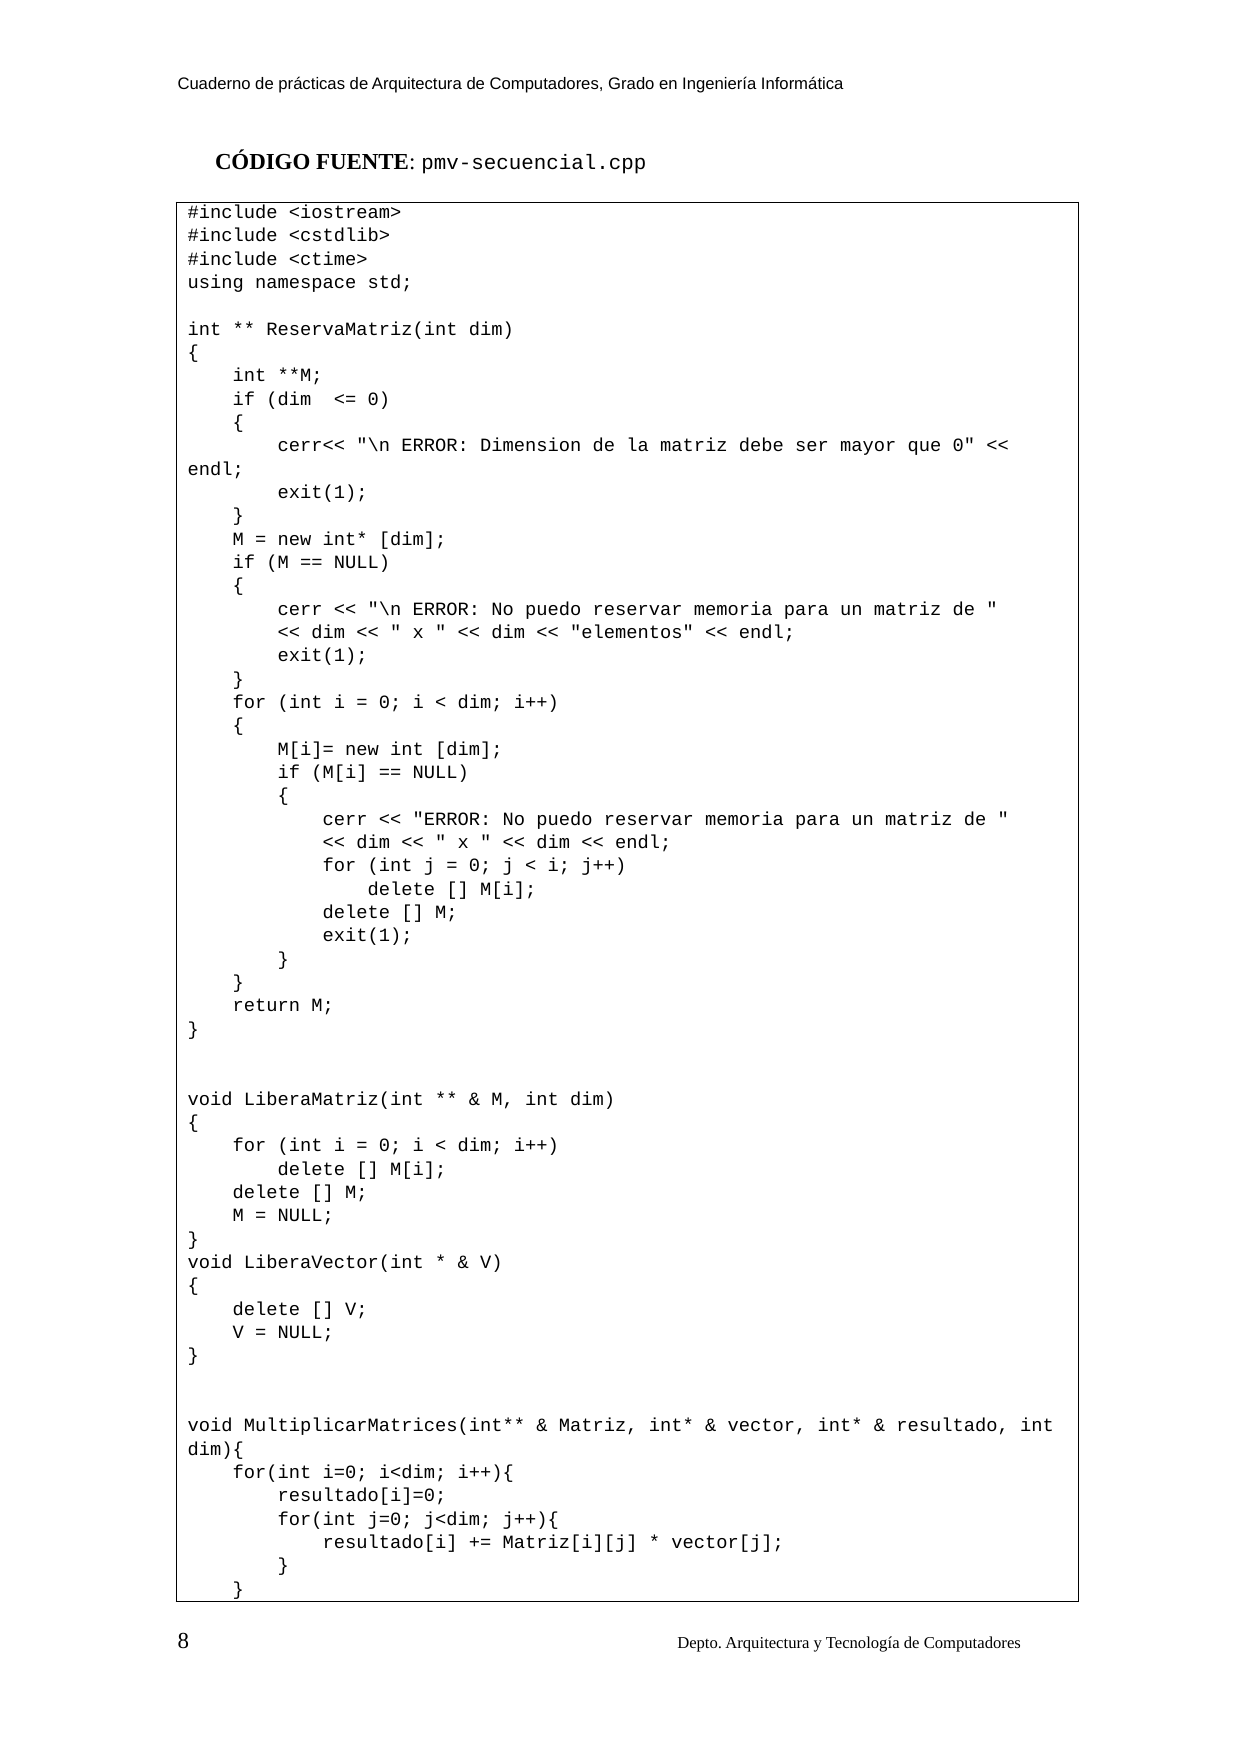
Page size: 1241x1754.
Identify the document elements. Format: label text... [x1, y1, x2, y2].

text CÓDIGO FUENTE: pmv-secuencial.cpp [215, 148, 1063, 175]
table_header #include <iostream> #include <cstdlib> #include <ctime> using namespace std; int ** ReservaMatriz(int dim) { int **M; if (dim <= 0) { cerr<< "\n ERROR: Dimension de la matriz debe ser mayor que 0" << endl; exit(1); } M = new int* [dim]; if (M == NULL) { cerr << "\n ERROR: No puedo reservar memoria para un matriz de " << dim << " x " << dim << "elementos" << endl; exit(1); } for (int i = 0; i < dim; i++) { M[i]= new int [dim]; if (M[i] == NULL) { cerr << "ERROR: No puedo reservar memoria para un matriz de " << dim << " x " << dim << endl; for (int j = 0; j < i; j++) delete [] M[i]; delete [] M; exit(1); } } return M; } void LiberaMatriz(int ** & M, int dim) { for (int i = 0; i < dim; i++) delete [] M[i]; delete [] M; M = NULL; } void LiberaVector(int * & V) { delete [] V; V = NULL; } void MultiplicarMatrices(int** & Matriz, int* & vector, int* & resultado, int dim){ for(int i=0; i<dim; i++){ resultado[i]=0; for(int j=0; j<dim; j++){ resultado[i] += Matriz[i][j] * vector[j]; } } [177, 203, 1078, 1601]
